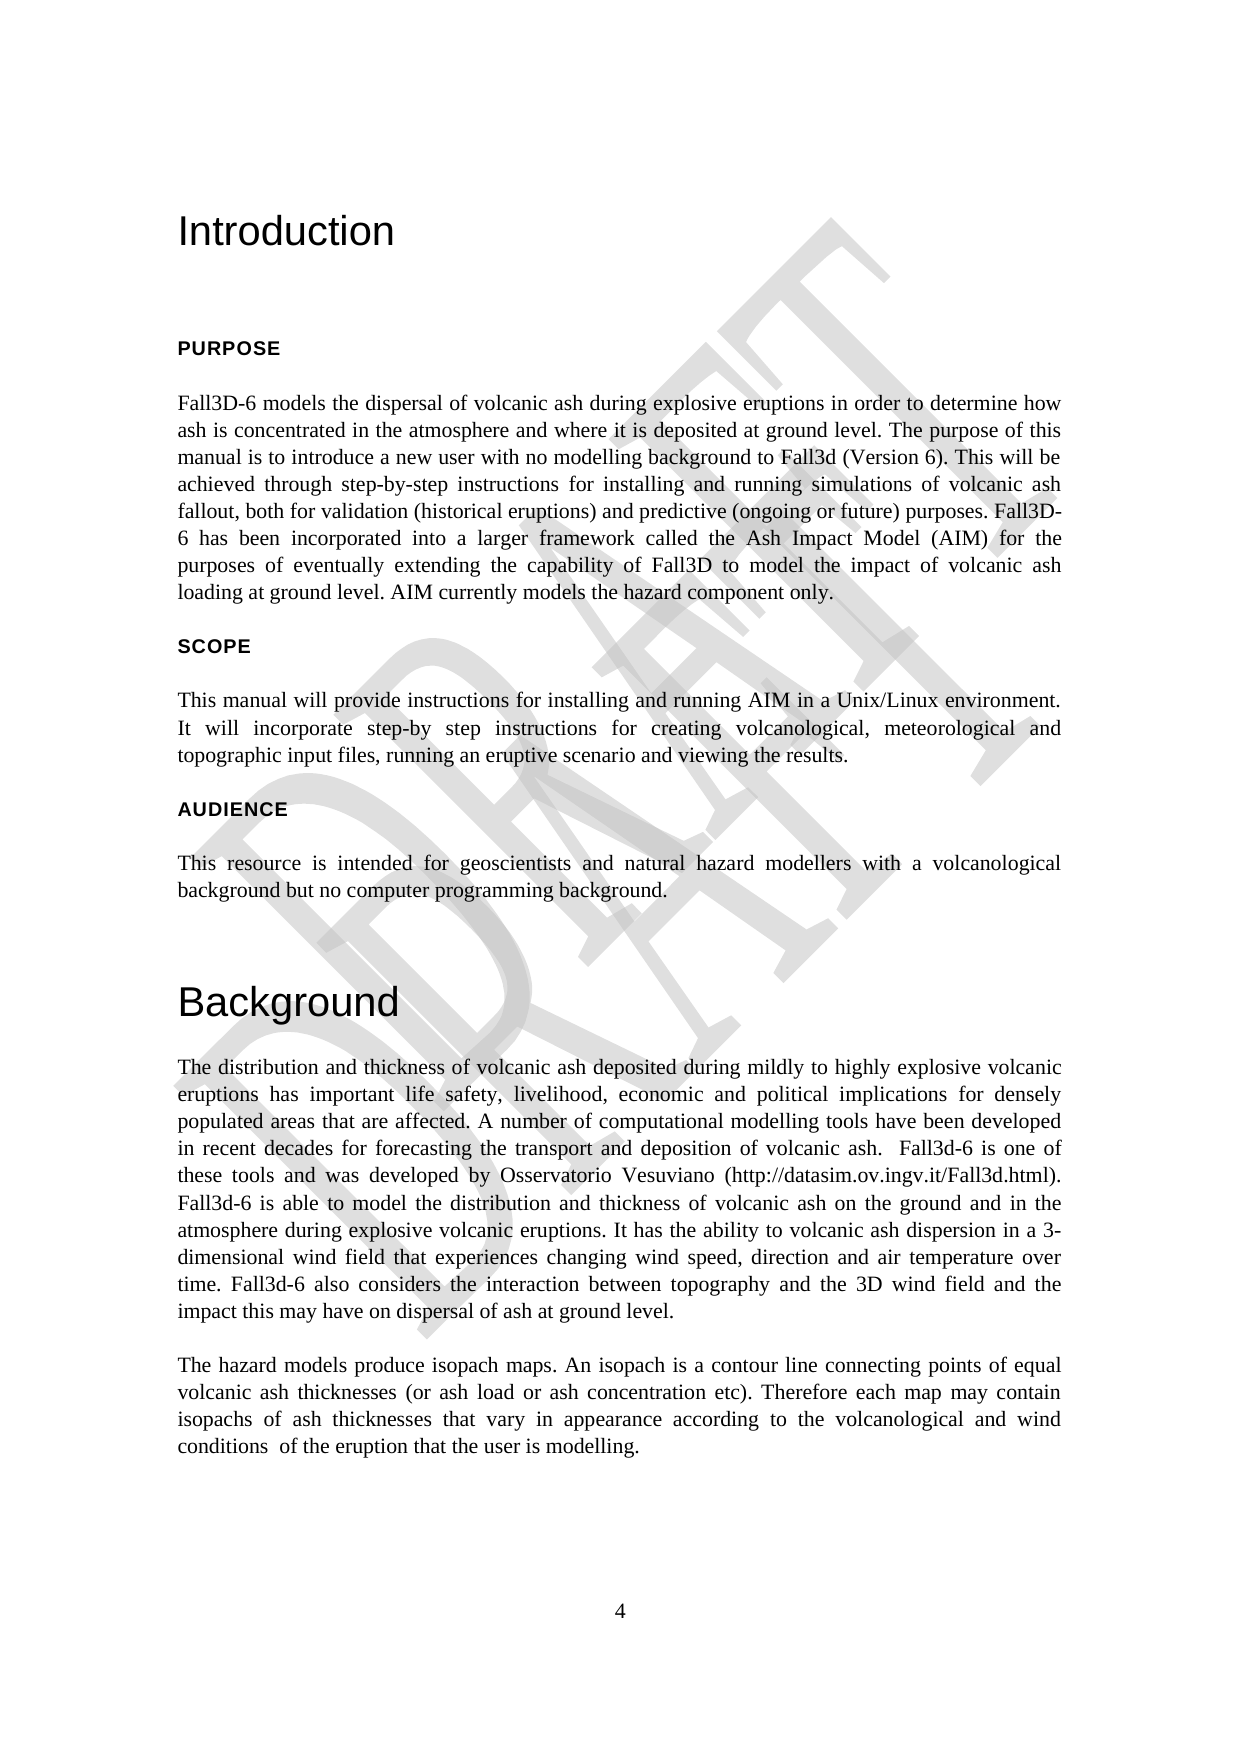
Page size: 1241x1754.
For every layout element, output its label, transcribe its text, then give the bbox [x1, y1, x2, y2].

text This manual will provide instructions for installing and running AIM in a Unix/Linux environment. It will incorporate step-by step instructions for creating volcanological, meteorological and topographic input files, running an eruptive scenario and viewing the results. [773, 686, 985, 767]
text This resource is intended for geoscientists and natural hazard modellers with a volcanological background but no computer programming background. [540, 849, 604, 903]
subtitle [723, 632, 860, 659]
subtitle Audience [512, 801, 548, 822]
subtitle Background [531, 978, 688, 1026]
text Fall3D-6 models the dispersal of volcanic ash during explosive eruptions in order to determine how ash is concentrated in the atmosphere and where it is deposited at ground level. The purpose of this manual is to introduce a new user with no modelling background to Fall3d (Version 6). This will be achieved through step-by-step instructions for installing and running simulations of volcanic ash fallout, both for validation (historical eruptions) and predictive (ongoing or future) purposes. Fall3D-6 has been incorporated into a larger framework called the Ash Impact Model (AIM) for the purposes of eventually extending the capability of Fall3D to model the impact of volcanic ash loading at ground level. AIM currently models the hazard component only. [662, 388, 1063, 605]
subtitle [610, 632, 625, 641]
text This resource is intended for geoscientists and natural hazard modellers with a volcanological background but no computer programming background. [254, 849, 409, 903]
text The distribution and thickness of volcanic ash deposited during mildly to highly explosive volcanic eruptions has important life safety, livelihood, economic and political implications for densely populated areas that are affected. A number of computational modelling tools have been developed in recent decades for forecasting the transport and deposition of volcanic ash. Fall3d-6 is one of these tools and was developed by Osservatorio Vesuviano (http://datasim.ov.ingv.it/Fall3d.html). Fall3d-6 is able to model the distribution and thickness of volcanic ash on the ground and in the atmosphere during explosive volcanic eruptions. It has the ability to volcanic ash dispersion in a 3-dimensional wind field that experiences changing wind speed, direction and air temperature over time. Fall3d-6 also considers the interaction between topography and the 3D wind field and the impact this may have on dispersal of ash at ground level. [231, 1053, 487, 1285]
text This resource is intended for geoscientists and natural hazard modellers with a volcanological background but no computer programming background. [585, 849, 678, 903]
subtitle Background [424, 978, 504, 1026]
text This manual will provide instructions for installing and running AIM in a Unix/Linux environment. It will incorporate step-by step instructions for creating volcanological, meteorological and topographic input files, running an eruptive scenario and viewing the results. [177, 686, 417, 767]
subtitle Audience [177, 794, 253, 822]
subtitle [747, 334, 840, 361]
subtitle Audience [791, 794, 1063, 822]
text Fall3D-6 models the dispersal of volcanic ash during explosive eruptions in order to determine how ash is concentrated in the atmosphere and where it is deposited at ground level. The purpose of this manual is to introduce a new user with no modelling background to Fall3d (Version 6). This will be achieved through step-by-step instructions for installing and running simulations of volcanic ash fallout, both for validation (historical eruptions) and predictive (ongoing or future) purposes. Fall3D-6 has been incorporated into a larger framework called the Ash Impact Model (AIM) for the purposes of eventually extending the capability of Fall3D to model the impact of volcanic ash loading at ground level. AIM currently models the hazard component only. [177, 388, 730, 605]
text The distribution and thickness of volcanic ash deposited during mildly to highly explosive volcanic eruptions has important life safety, livelihood, economic and political implications for densely populated areas that are affected. A number of computational modelling tools have been developed in recent decades for forecasting the transport and deposition of volcanic ash. Fall3d-6 is one of these tools and was developed by Osservatorio Vesuviano (http://datasim.ov.ingv.it/Fall3d.html). Fall3d-6 is able to model the distribution and thickness of volcanic ash on the ground and in the atmosphere during explosive volcanic eruptions. It has the ability to volcanic ash dispersion in a 3-dimensional wind field that experiences changing wind speed, direction and air temperature over time. Fall3d-6 also considers the interaction between topography and the 3D wind field and the impact this may have on dispersal of ash at ground level. [177, 1085, 427, 1324]
subtitle Audience [735, 800, 778, 822]
subtitle Audience [485, 794, 503, 803]
subtitle Audience [374, 794, 472, 822]
text This manual will provide instructions for installing and running AIM in a Unix/Linux environment. It will incorporate step-by step instructions for creating volcanological, meteorological and topographic input files, running an eruptive scenario and viewing the results. [688, 686, 787, 754]
text The hazard models produce isopach maps. An isopach is a contour line connecting points of equal volcanic ash thicknesses (or ash load or ash concentration etc). Therefore each map may contain isopachs of ash thicknesses that vary in appearance according to the volcanological and wind conditions of the eruption that the user is modelling. [177, 1351, 1063, 1459]
text This resource is intended for geoscientists and natural hazard modellers with a volcanological background but no computer programming background. [846, 849, 1063, 903]
text This manual will provide instructions for installing and running AIM in a Unix/Linux environment. It will incorporate step-by step instructions for creating volcanological, meteorological and topographic input files, running an eruptive scenario and viewing the results. [389, 686, 517, 767]
subtitle Scope [177, 632, 605, 659]
subtitle purpose [177, 334, 745, 361]
subtitle [915, 632, 1063, 659]
text This resource is intended for geoscientists and natural hazard modellers with a volcanological background but no computer programming background. [177, 857, 267, 903]
text This resource is intended for geoscientists and natural hazard modellers with a volcanological background but no computer programming background. [442, 849, 553, 903]
text This manual will provide instructions for installing and running AIM in a Unix/Linux environment. It will incorporate step-by step instructions for creating volcanological, meteorological and topographic input files, running an eruptive scenario and viewing the results. [960, 686, 1063, 767]
text This manual will provide instructions for installing and running AIM in a Unix/Linux environment. It will incorporate step-by step instructions for creating volcanological, meteorological and topographic input files, running an eruptive scenario and viewing the results. [513, 686, 684, 767]
subtitle Audience [609, 794, 714, 822]
subtitle Introduction [177, 207, 1063, 255]
subtitle [854, 334, 1063, 361]
subtitle Audience [262, 804, 359, 822]
subtitle Background [177, 978, 390, 1026]
subtitle [645, 632, 695, 659]
text The distribution and thickness of volcanic ash deposited during mildly to highly explosive volcanic eruptions has important life safety, livelihood, economic and political implications for densely populated areas that are affected. A number of computational modelling tools have been developed in recent decades for forecasting the transport and deposition of volcanic ash. Fall3d-6 is one of these tools and was developed by Osservatorio Vesuviano (http://datasim.ov.ingv.it/Fall3d.html). Fall3d-6 is able to model the distribution and thickness of volcanic ash on the ground and in the atmosphere during explosive volcanic eruptions. It has the ability to volcanic ash dispersion in a 3-dimensional wind field that experiences changing wind speed, direction and air temperature over time. Fall3d-6 also considers the interaction between topography and the 3D wind field and the impact this may have on dispersal of ash at ground level. [444, 1053, 1063, 1324]
subtitle Audience [560, 812, 578, 822]
text This resource is intended for geoscientists and natural hazard modellers with a volcanological background but no computer programming background. [700, 849, 846, 903]
subtitle Background [675, 978, 1063, 1026]
